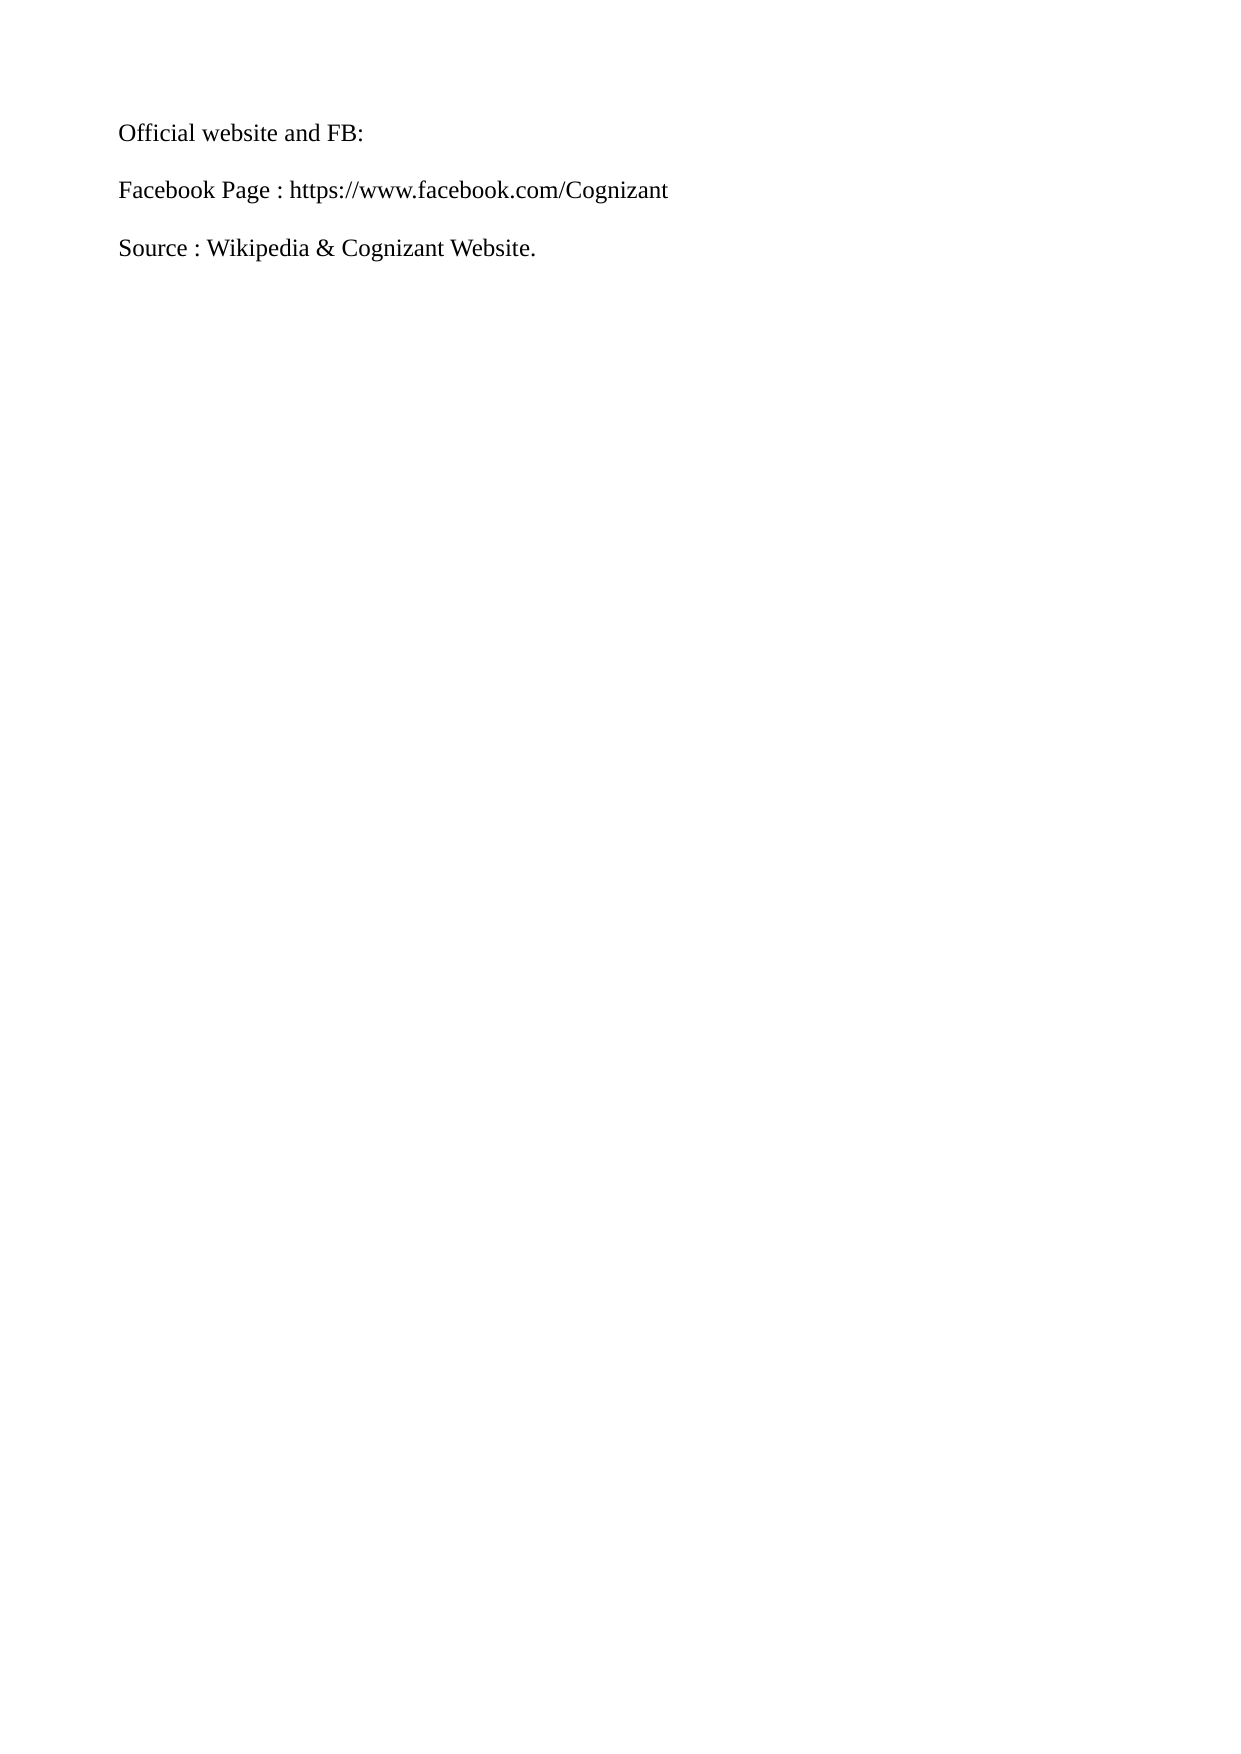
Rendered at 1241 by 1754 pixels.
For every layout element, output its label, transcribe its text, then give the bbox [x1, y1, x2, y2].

text Official website and FB: [118, 118, 1122, 147]
text Facebook Page : https://www.facebook.com/Cognizant [118, 176, 1122, 204]
text Source : Wikipedia & Cognizant Website. [118, 233, 1122, 262]
